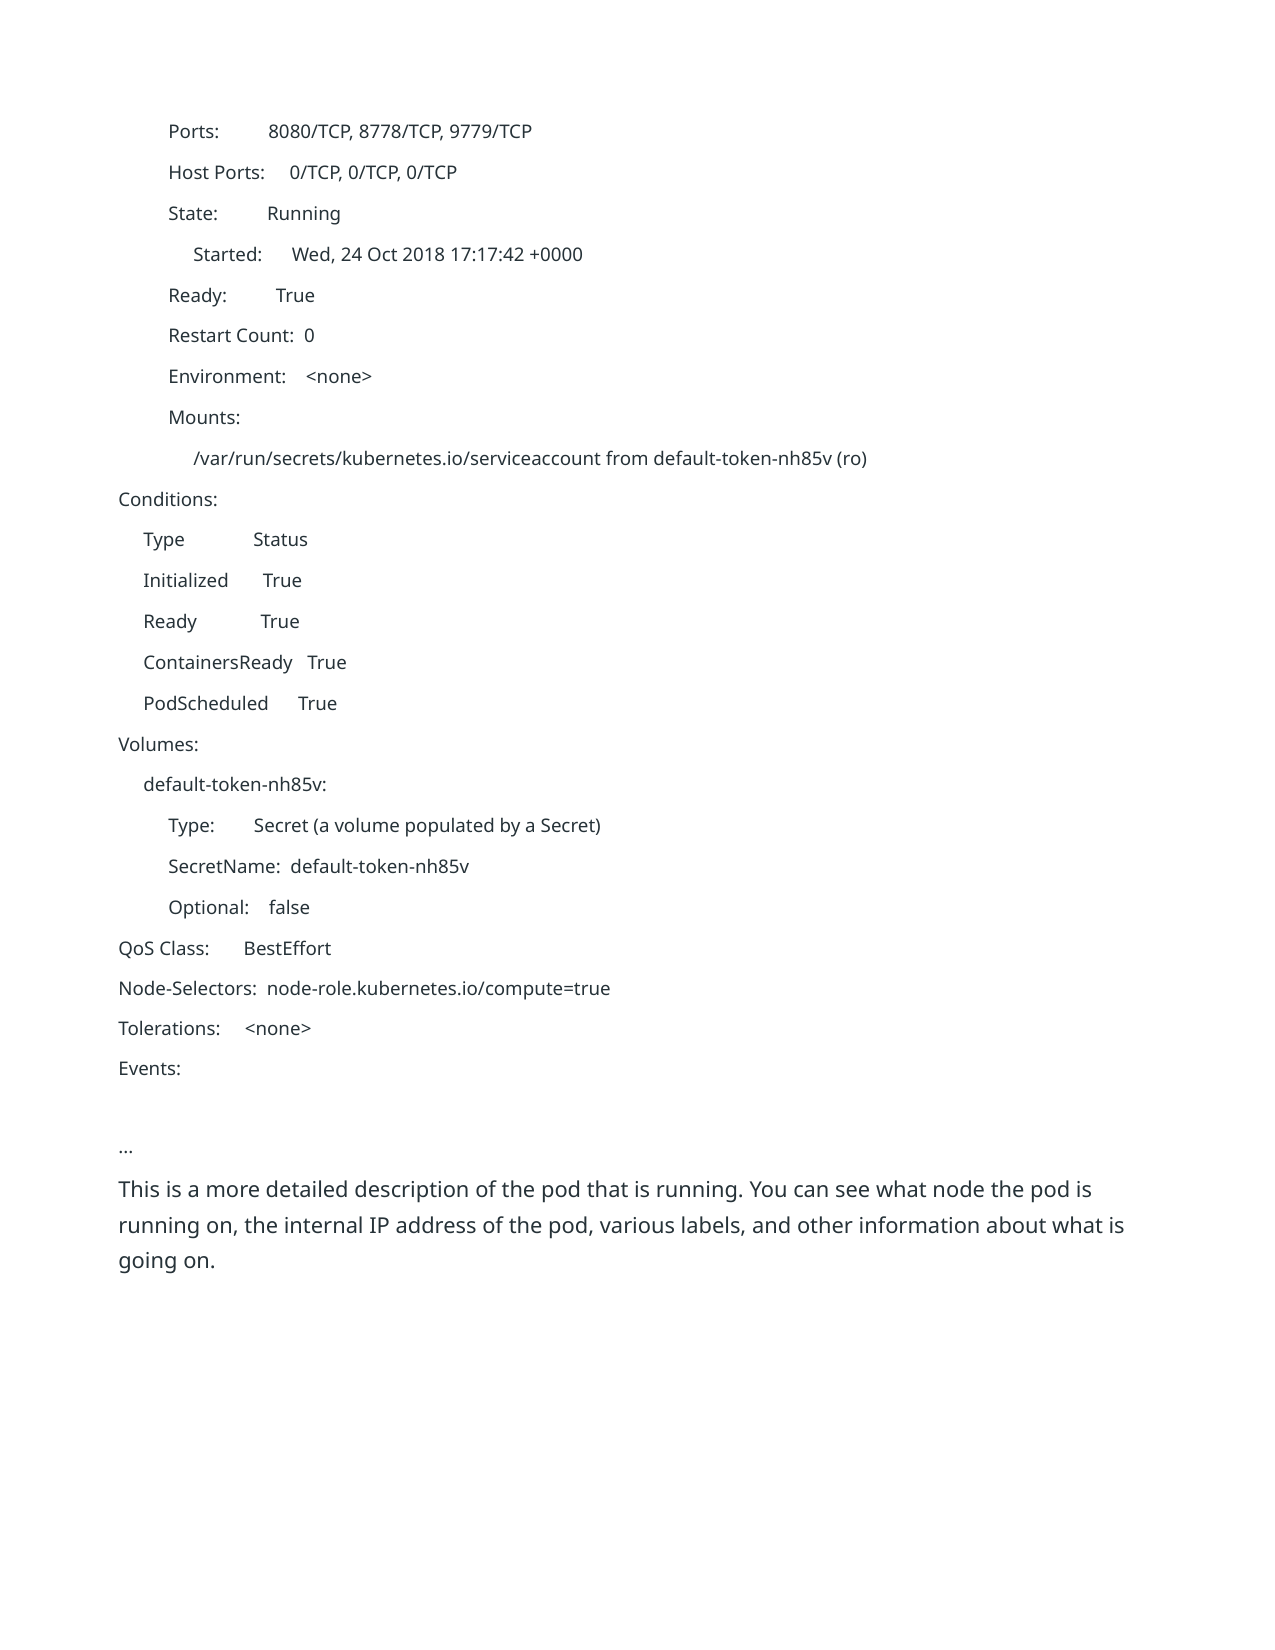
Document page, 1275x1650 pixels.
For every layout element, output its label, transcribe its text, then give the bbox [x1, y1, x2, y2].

text State: Running [118, 200, 1157, 226]
text QoS Class: BestEffort [118, 935, 1157, 961]
text Type: Secret (a volume populated by a Secret) [118, 812, 1157, 839]
text default-token-nh85v: [118, 771, 1157, 798]
text Ready True [118, 608, 1157, 635]
text Ports: 8080/TCP, 8778/TCP, 9779/TCP [118, 118, 1157, 144]
text Restart Count: 0 [118, 323, 1157, 349]
text Tolerations: <none> [118, 1015, 1157, 1041]
text /var/run/secrets/kubernetes.io/serviceaccount from default-token-nh85v (ro) [118, 446, 1157, 472]
text Started: Wed, 24 Oct 2018 17:17:42 +0000 [118, 241, 1157, 267]
text ContainersReady True [118, 649, 1157, 676]
text Ready: True [118, 282, 1157, 308]
text SecretName: default-token-nh85v [118, 853, 1157, 880]
text Initialized True [118, 568, 1157, 594]
text This is a more detailed description of the pod that is running. You can see what node the pod is running on, the internal IP address of the pod, various labels, and other information about what is going on. [118, 1174, 1157, 1275]
text Environment: <none> [118, 364, 1157, 390]
text Optional: false [118, 894, 1157, 921]
text PodScheduled True [118, 690, 1157, 717]
text Volumes: [118, 731, 1157, 757]
text Host Ports: 0/TCP, 0/TCP, 0/TCP [118, 159, 1157, 185]
text ... [118, 1134, 1157, 1159]
text Node-Selectors: node-role.kubernetes.io/compute=true [118, 975, 1157, 1001]
text Mounts: [118, 405, 1157, 431]
text Conditions: [118, 487, 1157, 512]
text Events: [118, 1056, 1157, 1081]
text Type Status [118, 527, 1157, 553]
